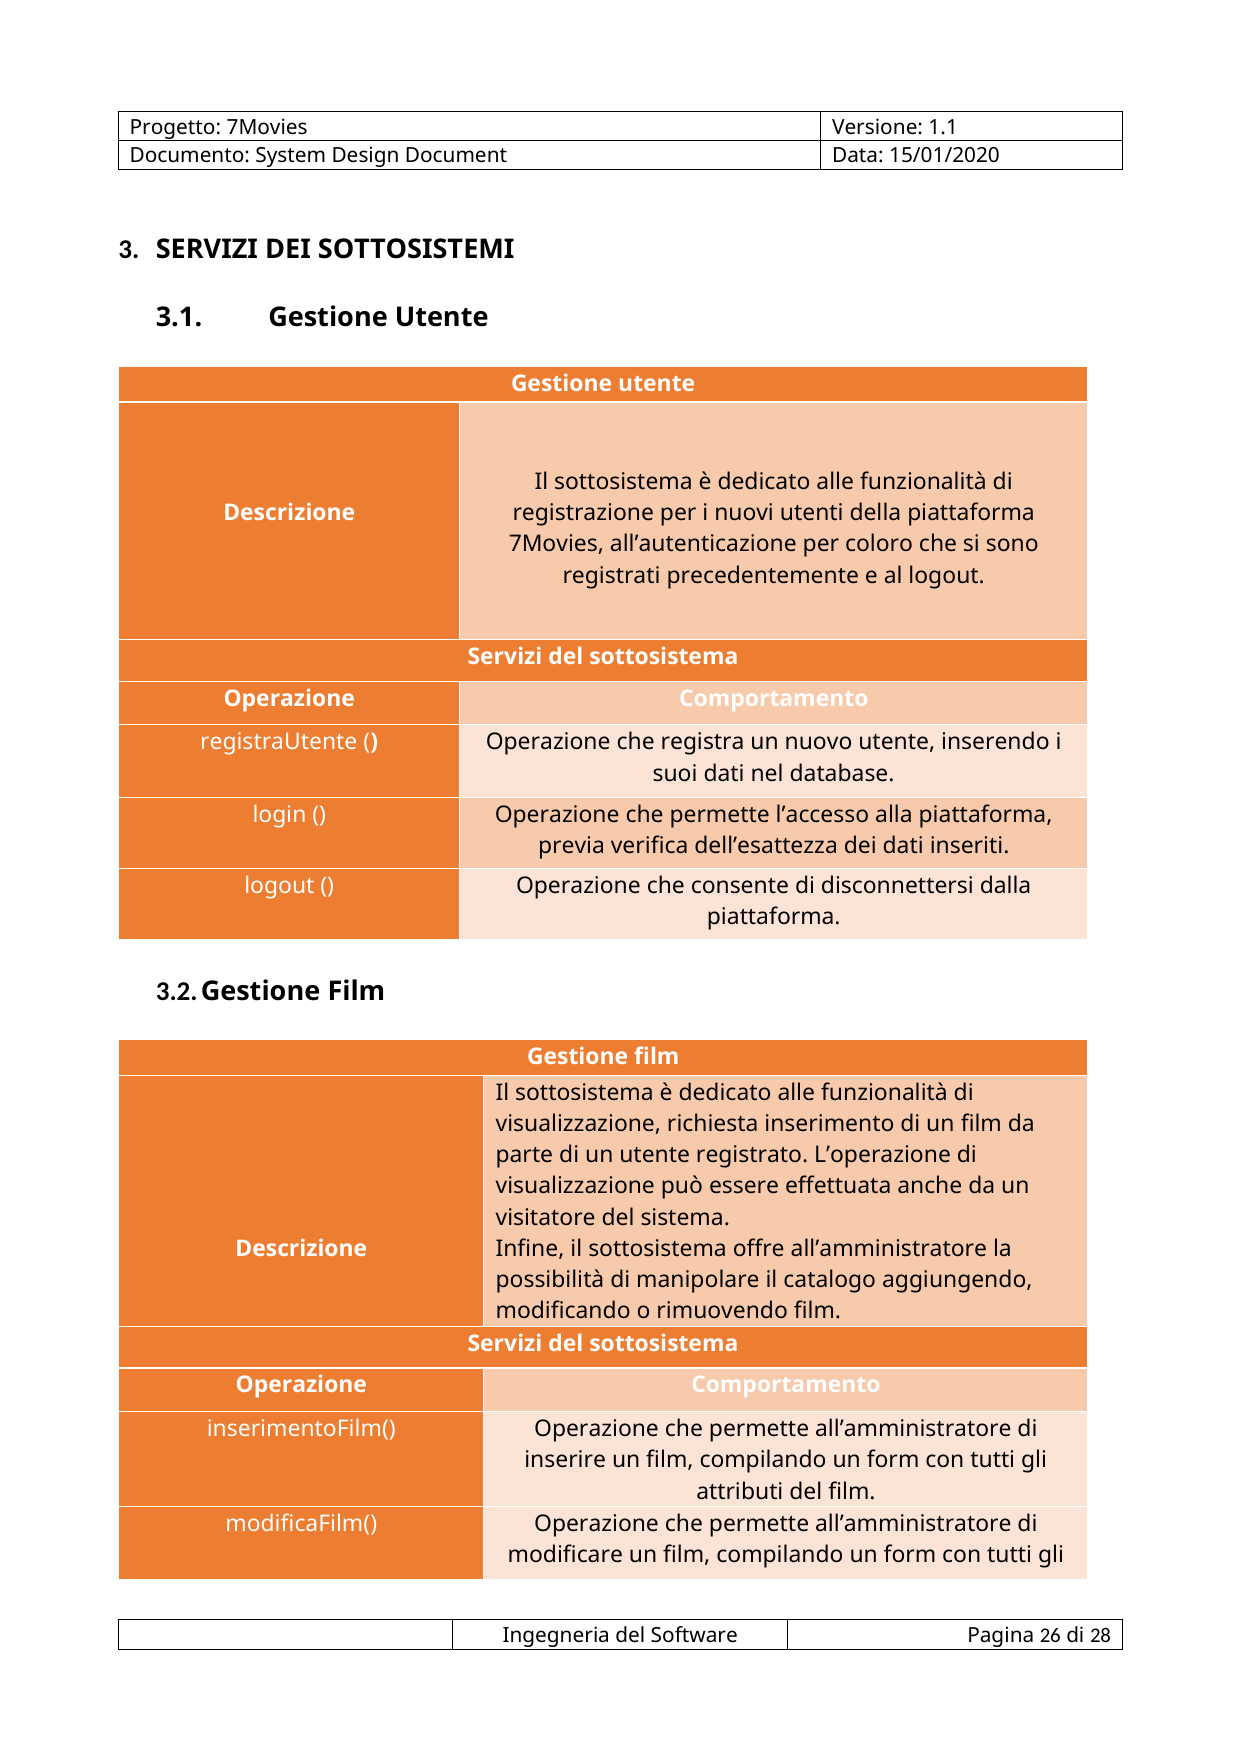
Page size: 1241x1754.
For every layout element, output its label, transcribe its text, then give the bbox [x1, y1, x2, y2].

list Gestione Film [156, 971, 1122, 1008]
table_cell Descrizione [119, 1076, 483, 1326]
table_cell Il sottosistema è dedicato alle funzionalità di registrazione per i nuovi utenti della piattaforma 7Movies, all’autenticazione per coloro che si sono registrati precedentemente e al logout. [460, 403, 1087, 639]
table_header Gestione film [119, 1040, 1087, 1075]
table_cell login () [119, 798, 459, 868]
table_cell Operazione [119, 682, 459, 724]
table_cell Operazione [119, 1369, 483, 1411]
table_cell Servizi del sottosistema [119, 640, 1087, 681]
table_cell Operazione che consente di disconnettersi dalla piattaforma. [460, 869, 1087, 939]
list Gestione Utente [156, 298, 1122, 335]
table_cell Comportamento [460, 682, 1087, 724]
table_cell Operazione che permette all’amministratore di modificare un film, compilando un form con tutti gli [484, 1507, 1087, 1579]
table_cell Operazione che permette l’accesso alla piattaforma, previa verifica dell’esattezza dei dati inseriti. [460, 798, 1087, 868]
table_cell registraUtente () [119, 725, 459, 797]
table_cell Descrizione [119, 403, 459, 639]
list SERVIZI DEI SOTTOSISTEMI [118, 230, 1122, 267]
table_cell Il sottosistema è dedicato alle funzionalità di visualizzazione, richiesta inserimento di un film da parte di un utente registrato. L’operazione di visualizzazione può essere effettuata anche da un visitatore del sistema. Infine, il sottosistema offre all’amministratore la possibilità di manipolare il catalogo aggiungendo, modificando o rimuovendo film. [484, 1076, 1087, 1326]
table_cell Servizi del sottosistema [119, 1327, 1087, 1367]
table_cell logout () [119, 869, 459, 939]
table_header Gestione utente [119, 367, 1087, 401]
table_cell Comportamento [484, 1369, 1087, 1411]
table_cell modificaFilm() [119, 1507, 483, 1579]
table_cell Operazione che permette all’amministratore di inserire un film, compilando un form con tutti gli attributi del film. [484, 1412, 1087, 1506]
table_cell Operazione che registra un nuovo utente, inserendo i suoi dati nel database. [460, 725, 1087, 797]
table_cell inserimentoFilm() [119, 1412, 483, 1506]
